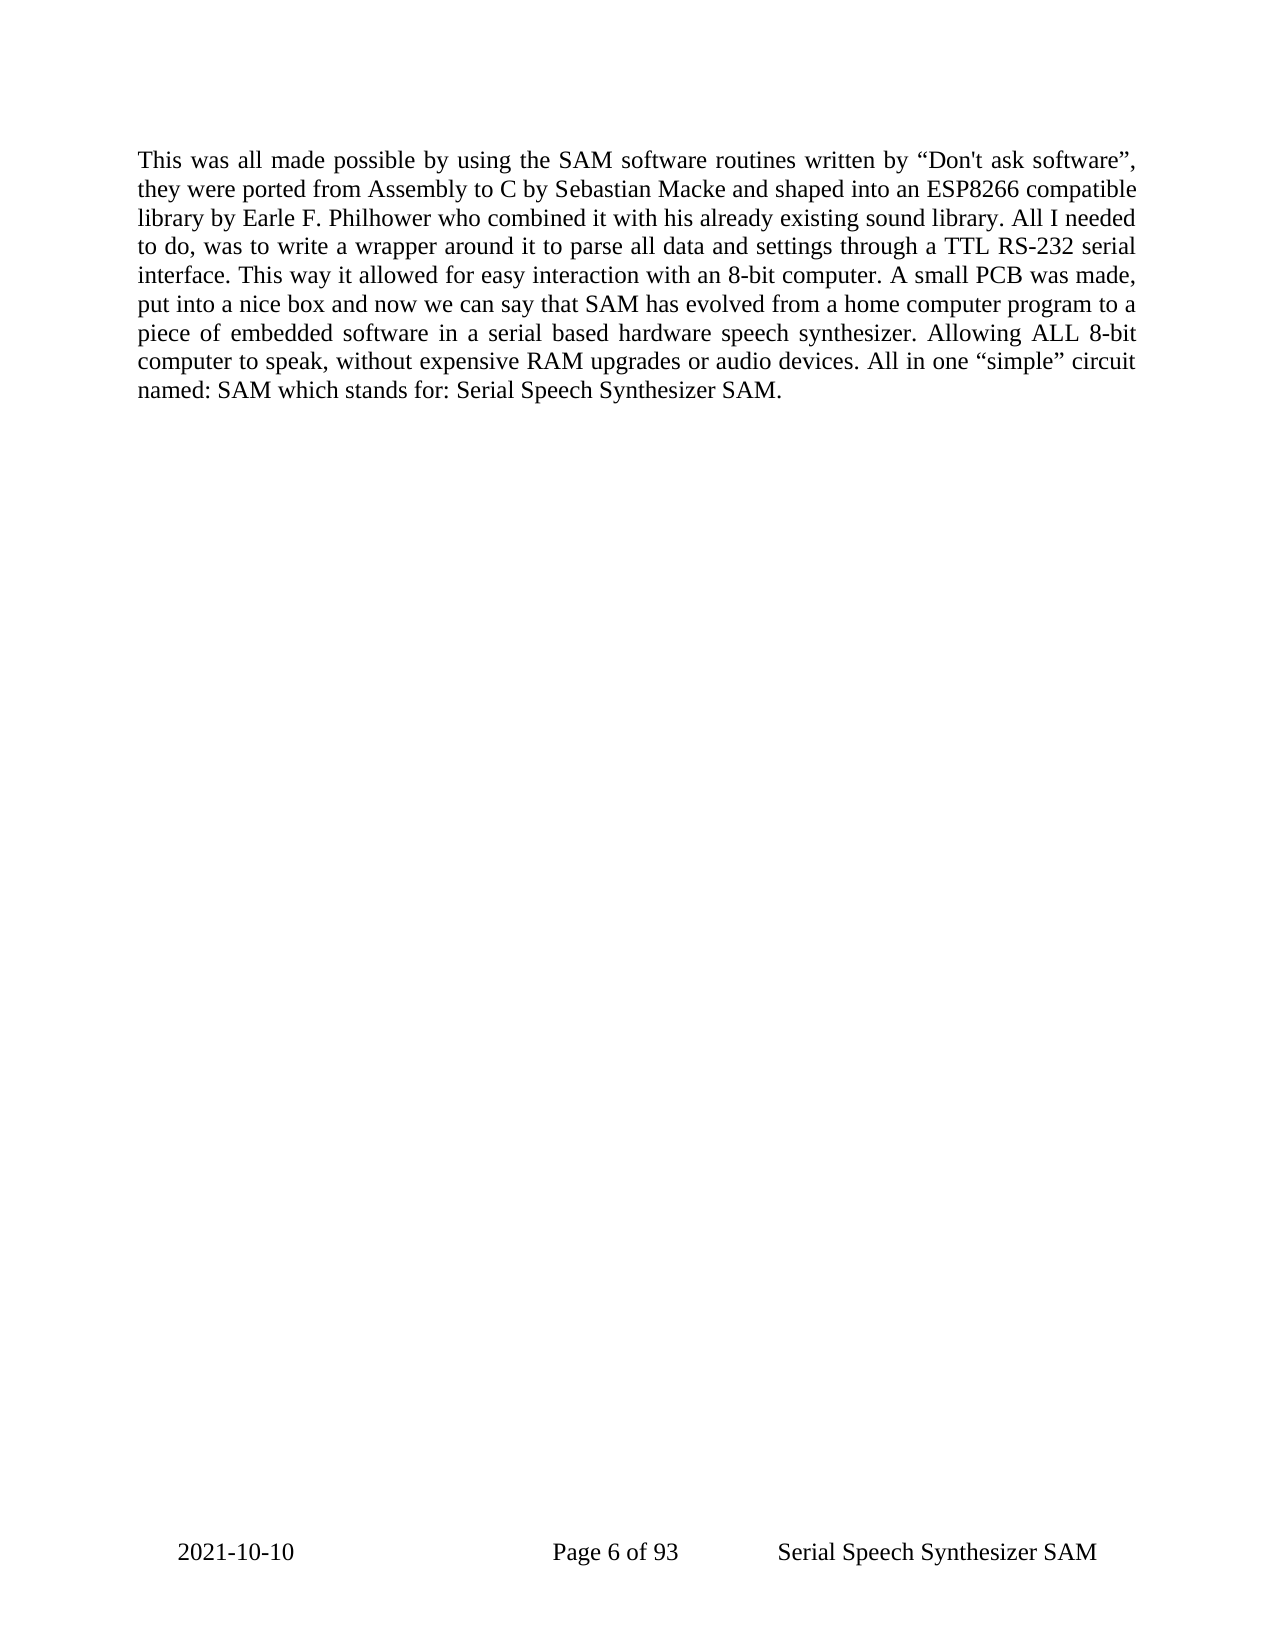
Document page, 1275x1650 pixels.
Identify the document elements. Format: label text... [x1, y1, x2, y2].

text This was all made possible by using the SAM software routines written by “Don't ask software”, they were ported from Assembly to C by Sebastian Macke and shaped into an ESP8266 compatible library by Earle F. Philhower who combined it with his already existing sound library. All I needed to do, was to write a wrapper around it to parse all data and settings through a TTL RS-232 serial interface. This way it allowed for easy interaction with an 8-bit computer. A small PCB was made, put into a nice box and now we can say that SAM has evolved from a home computer program to a piece of embedded software in a serial based hardware speech synthesizer. Allowing ALL 8-bit computer to speak, without expensive RAM upgrades or audio devices. All in one “simple” circuit named: SAM which stands for: Serial Speech Synthesizer SAM. [137, 145, 1138, 404]
